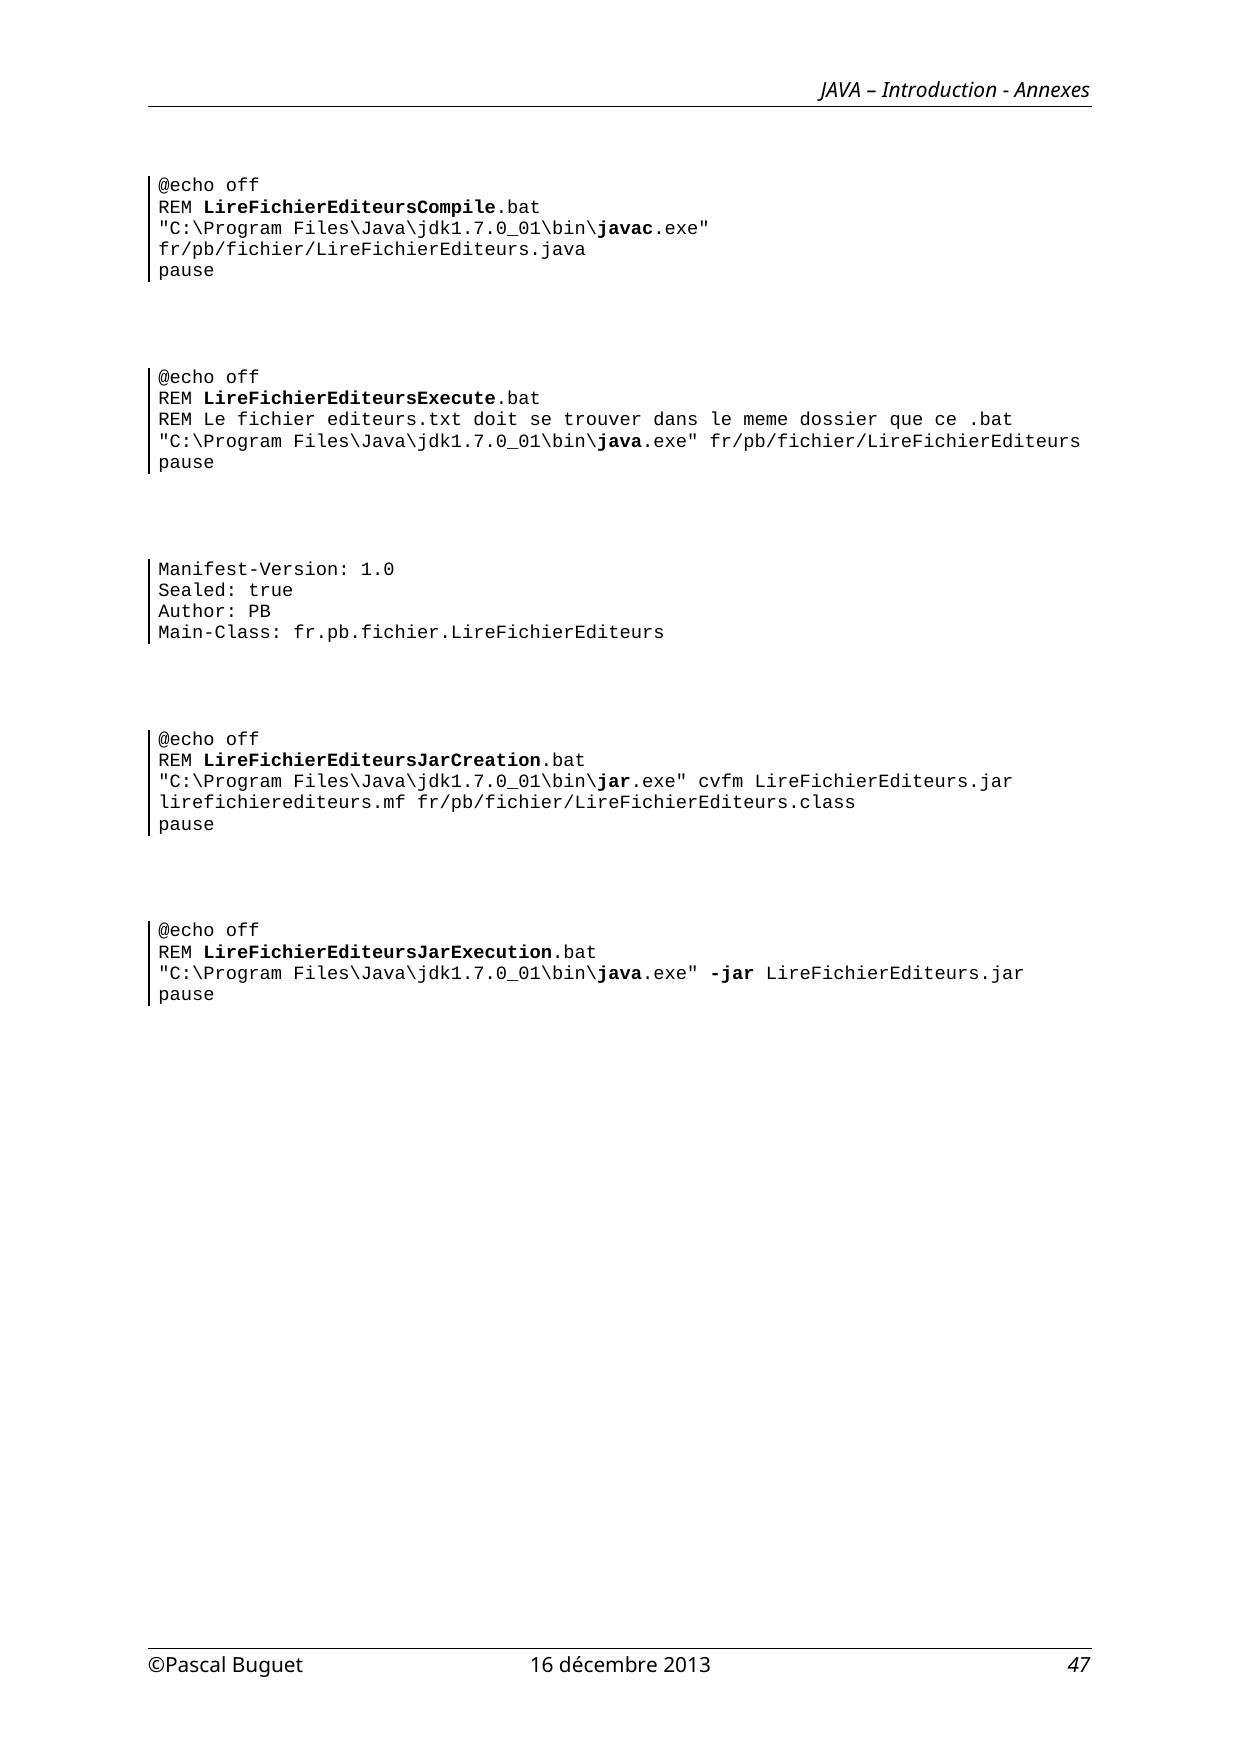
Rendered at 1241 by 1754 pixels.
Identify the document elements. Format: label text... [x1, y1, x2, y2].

text REM LireFichierEditeursJarExecution.bat [150, 942, 1092, 964]
text @echo off [150, 921, 1092, 942]
text @echo off [150, 368, 1092, 389]
text "C:\Program Files\Java\jdk1.7.0_01\bin\jar.exe" cvfm LireFichierEditeurs.jar lirefichierediteurs.mf fr/pb/fichier/LireFichierEditeurs.class [150, 772, 1092, 814]
text REM LireFichierEditeursCompile.bat [150, 197, 1092, 219]
text "C:\Program Files\Java\jdk1.7.0_01\bin\javac.exe" fr/pb/fichier/LireFichierEditeurs.java [150, 219, 1092, 261]
text pause [150, 261, 1092, 282]
text Author: PB [150, 602, 1092, 623]
text "C:\Program Files\Java\jdk1.7.0_01\bin\java.exe" fr/pb/fichier/LireFichierEditeurs [150, 431, 1092, 453]
text REM LireFichierEditeursExecute.bat [150, 389, 1092, 410]
text REM LireFichierEditeursJarCreation.bat [150, 751, 1092, 772]
text REM Le fichier editeurs.txt doit se trouver dans le meme dossier que ce .bat [150, 410, 1092, 431]
text Sealed: true [150, 581, 1092, 602]
text pause [150, 985, 1092, 1006]
text pause [150, 814, 1092, 836]
text Main-Class: fr.pb.fichier.LireFichierEditeurs [150, 623, 1092, 644]
text "C:\Program Files\Java\jdk1.7.0_01\bin\java.exe" -jar LireFichierEditeurs.jar [150, 964, 1092, 985]
text Manifest-Version: 1.0 [150, 559, 1092, 581]
text @echo off [150, 176, 1092, 197]
text @echo off [148, 729, 1092, 751]
text pause [150, 453, 1092, 474]
